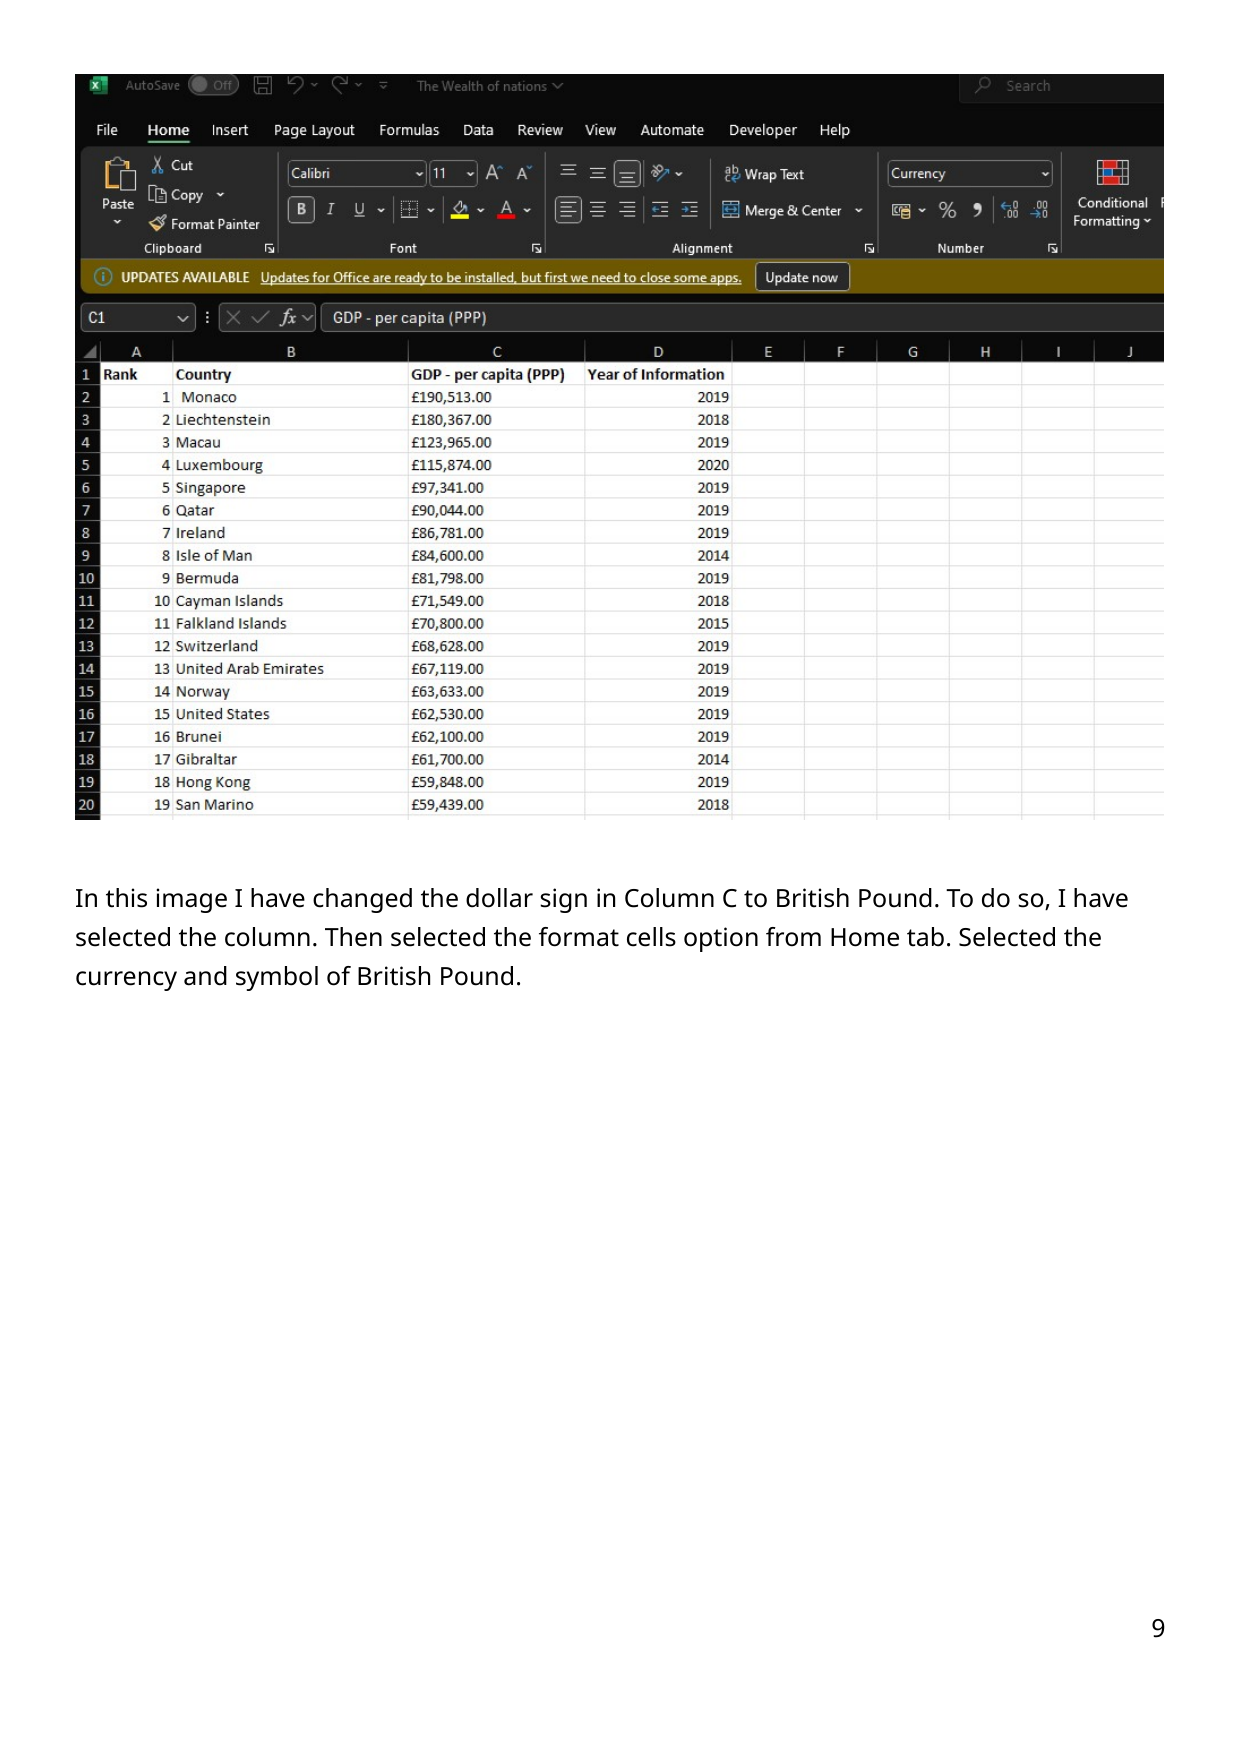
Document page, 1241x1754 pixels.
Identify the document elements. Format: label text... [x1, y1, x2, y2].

text In this image I have changed the dollar sign in Column C to British Pound. To do so, I have selected the column. Then selected the format cells option from Home tab. Selected the currency and symbol of British Pound. [75, 881, 1165, 993]
